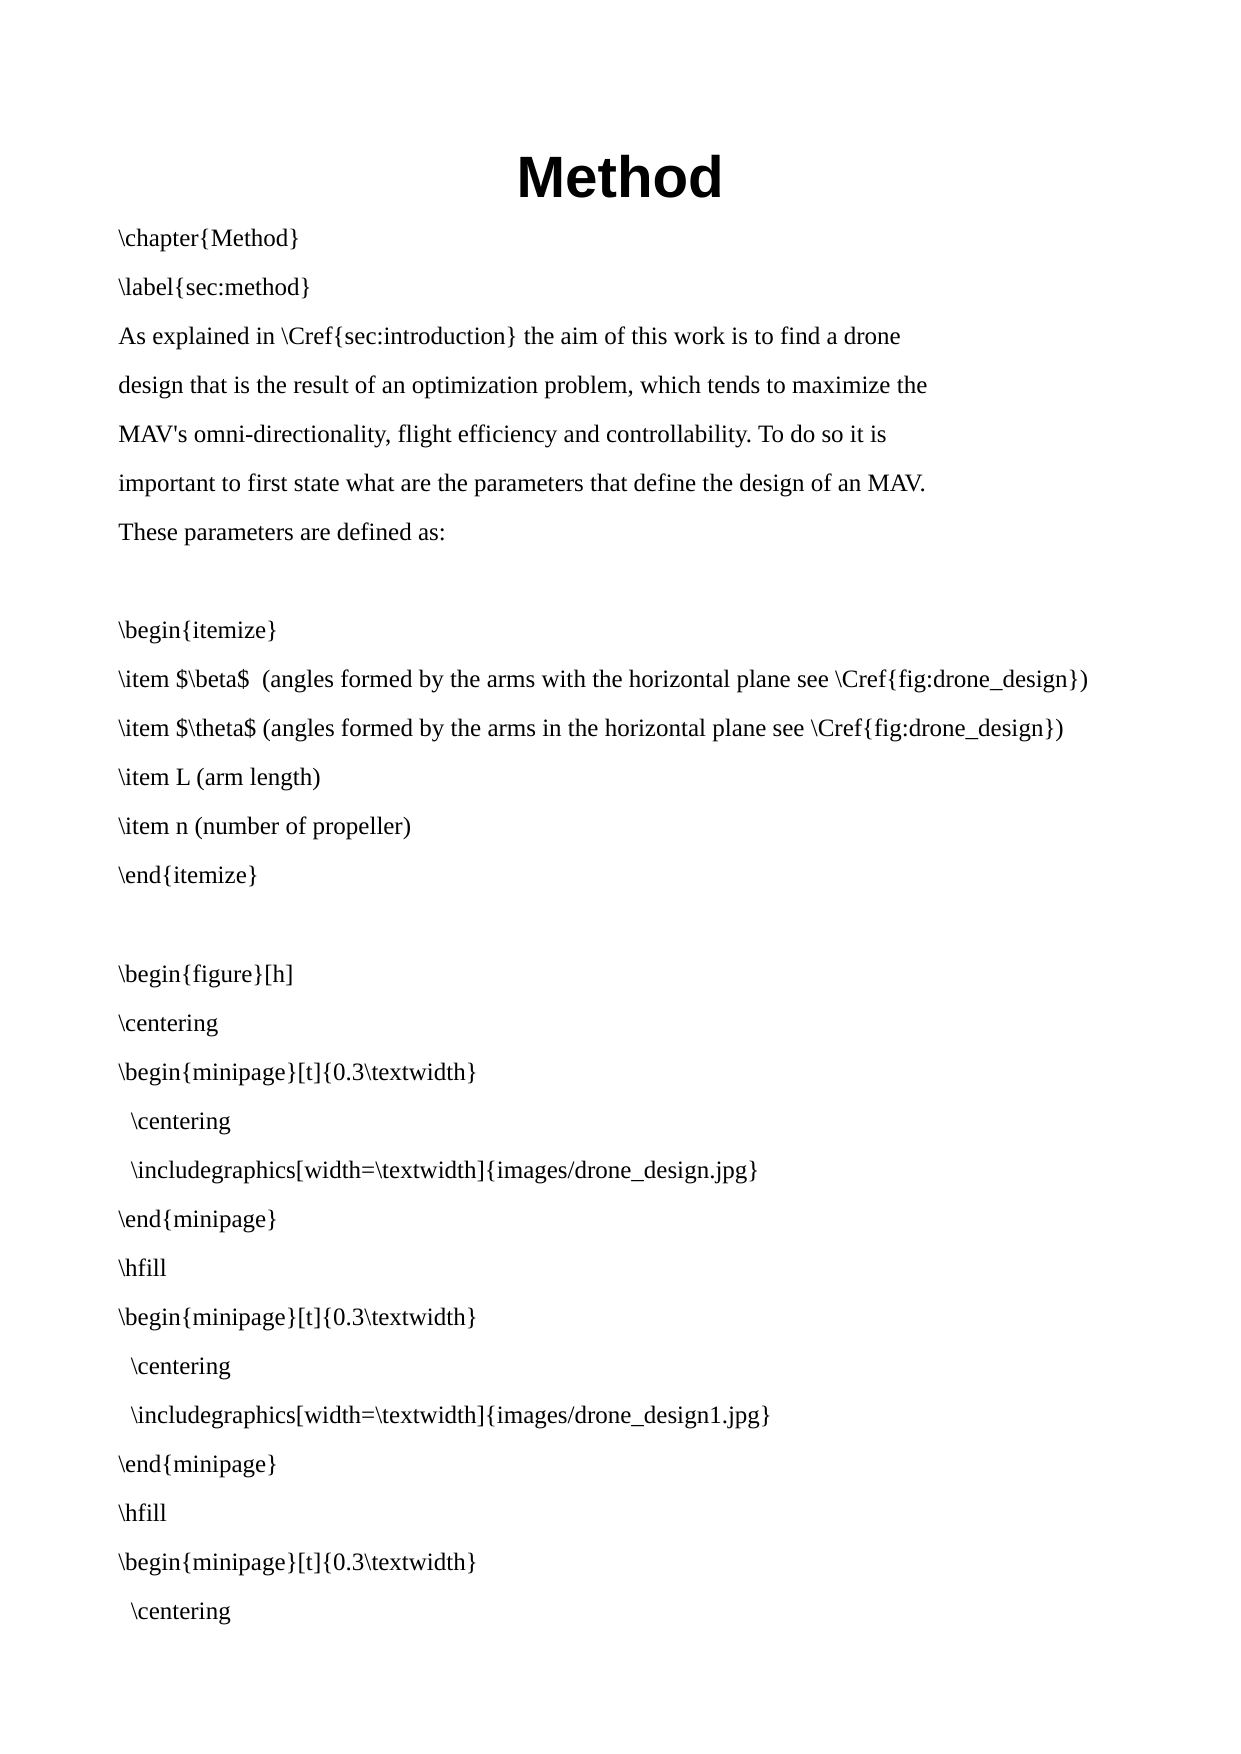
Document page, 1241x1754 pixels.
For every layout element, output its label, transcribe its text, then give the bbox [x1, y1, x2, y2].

title Method [118, 143, 1122, 210]
text design that is the result of an optimization problem, which tends to maximize the [118, 370, 1122, 399]
text \begin{minipage}[t]{0.3\textwidth} [118, 1302, 1122, 1331]
text \centering [118, 1596, 1122, 1625]
text \hfill [118, 1498, 1122, 1527]
text \includegraphics[width=\textwidth]{images/drone_design.jpg} [118, 1155, 1122, 1184]
text \includegraphics[width=\textwidth]{images/drone_design1.jpg} [118, 1400, 1122, 1429]
text important to first state what are the parameters that define the design of an MAV. [118, 468, 1122, 497]
text \centering [118, 1351, 1122, 1380]
text \centering [118, 1008, 1122, 1036]
text \centering [118, 1106, 1122, 1134]
text MAV's omni-directionality, flight efficiency and controllability. To do so it is [118, 419, 1122, 448]
text \begin{figure}[h] [118, 959, 1122, 987]
text These parameters are defined as: [118, 517, 1122, 546]
text \item $\theta$ (angles formed by the arms in the horizontal plane see \Cref{fig:drone_design}) [118, 713, 1122, 742]
text \item n (number of propeller) [118, 811, 1122, 840]
text \item L (arm length) [118, 762, 1122, 791]
text \begin{minipage}[t]{0.3\textwidth} [118, 1547, 1122, 1576]
text \item $\beta$ (angles formed by the arms with the horizontal plane see \Cref{fig:drone_design}) [118, 664, 1122, 693]
text \begin{minipage}[t]{0.3\textwidth} [118, 1057, 1122, 1086]
text \end{minipage} [118, 1204, 1122, 1233]
text \chapter{Method} [118, 223, 1122, 251]
text \hfill [118, 1253, 1122, 1282]
text \end{minipage} [118, 1449, 1122, 1478]
text As explained in \Cref{sec:introduction} the aim of this work is to find a drone [118, 321, 1122, 349]
text \begin{itemize} [118, 615, 1122, 644]
text \label{sec:method} [118, 272, 1122, 301]
text \end{itemize} [118, 861, 1122, 889]
